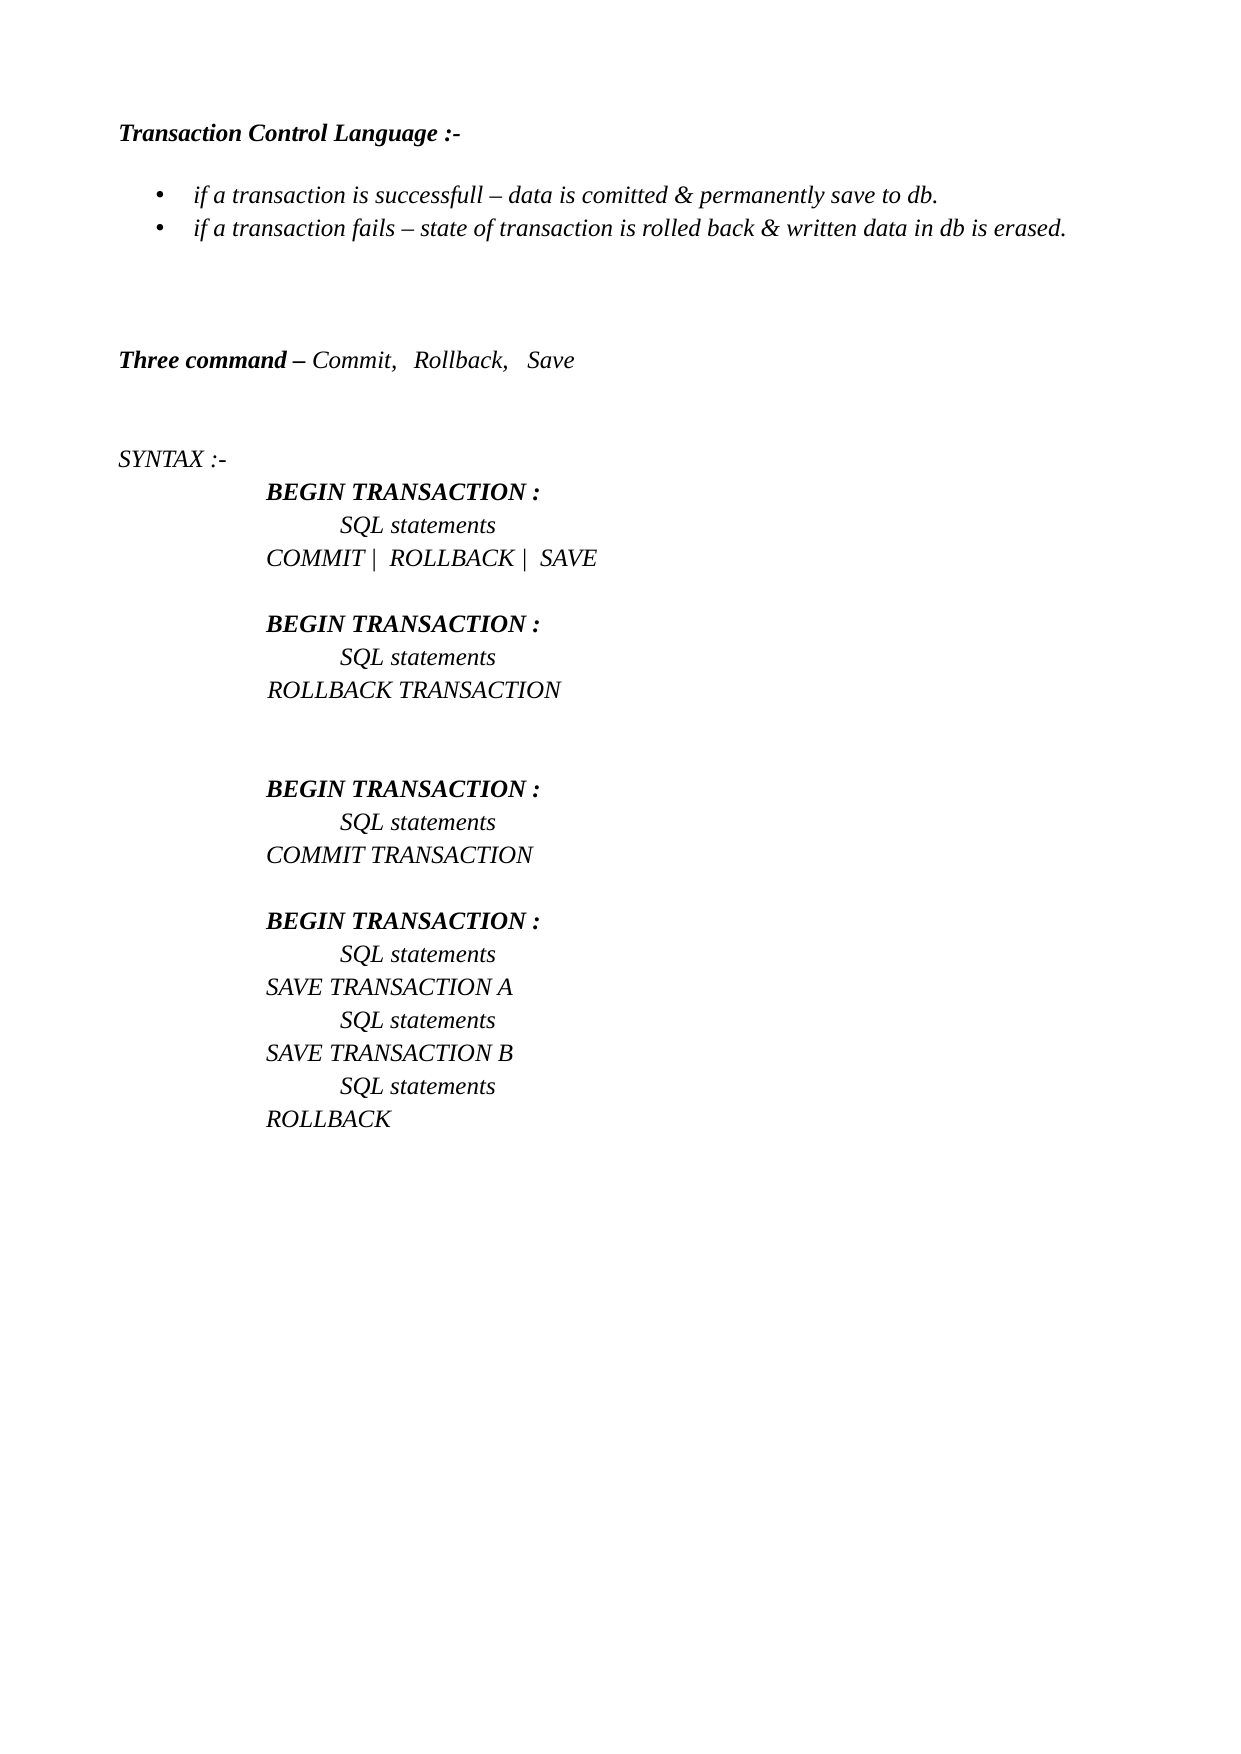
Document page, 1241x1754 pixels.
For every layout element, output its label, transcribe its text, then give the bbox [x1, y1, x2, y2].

text SQL statements [118, 807, 1122, 836]
text ROLLBACK TRANSACTION [118, 675, 1122, 704]
text COMMIT | ROLLBACK | SAVE [118, 543, 1122, 572]
text SYNTAX :- [118, 444, 1122, 473]
text SQL statements [118, 642, 1122, 671]
text BEGIN TRANSACTION : [118, 609, 1122, 638]
list if a transaction fails – state of transaction is rolled back & written data in db is erased. [156, 213, 1122, 242]
text SQL statements [118, 939, 1122, 968]
text SAVE TRANSACTION B [118, 1038, 1122, 1067]
text SAVE TRANSACTION A [118, 972, 1122, 1001]
text Transaction Control Language :- [118, 118, 1122, 147]
text SQL statements [118, 510, 1122, 539]
text BEGIN TRANSACTION : [118, 477, 1122, 506]
text BEGIN TRANSACTION : [118, 906, 1122, 935]
text Three command – Commit, Rollback, Save [118, 345, 1122, 374]
text SQL statements [118, 1005, 1122, 1034]
text BEGIN TRANSACTION : [118, 774, 1122, 803]
list if a transaction is successfull – data is comitted & permanently save to db. [156, 180, 1122, 209]
text ROLLBACK [118, 1104, 1122, 1133]
text SQL statements [118, 1071, 1122, 1100]
text COMMIT TRANSACTION [118, 840, 1122, 869]
